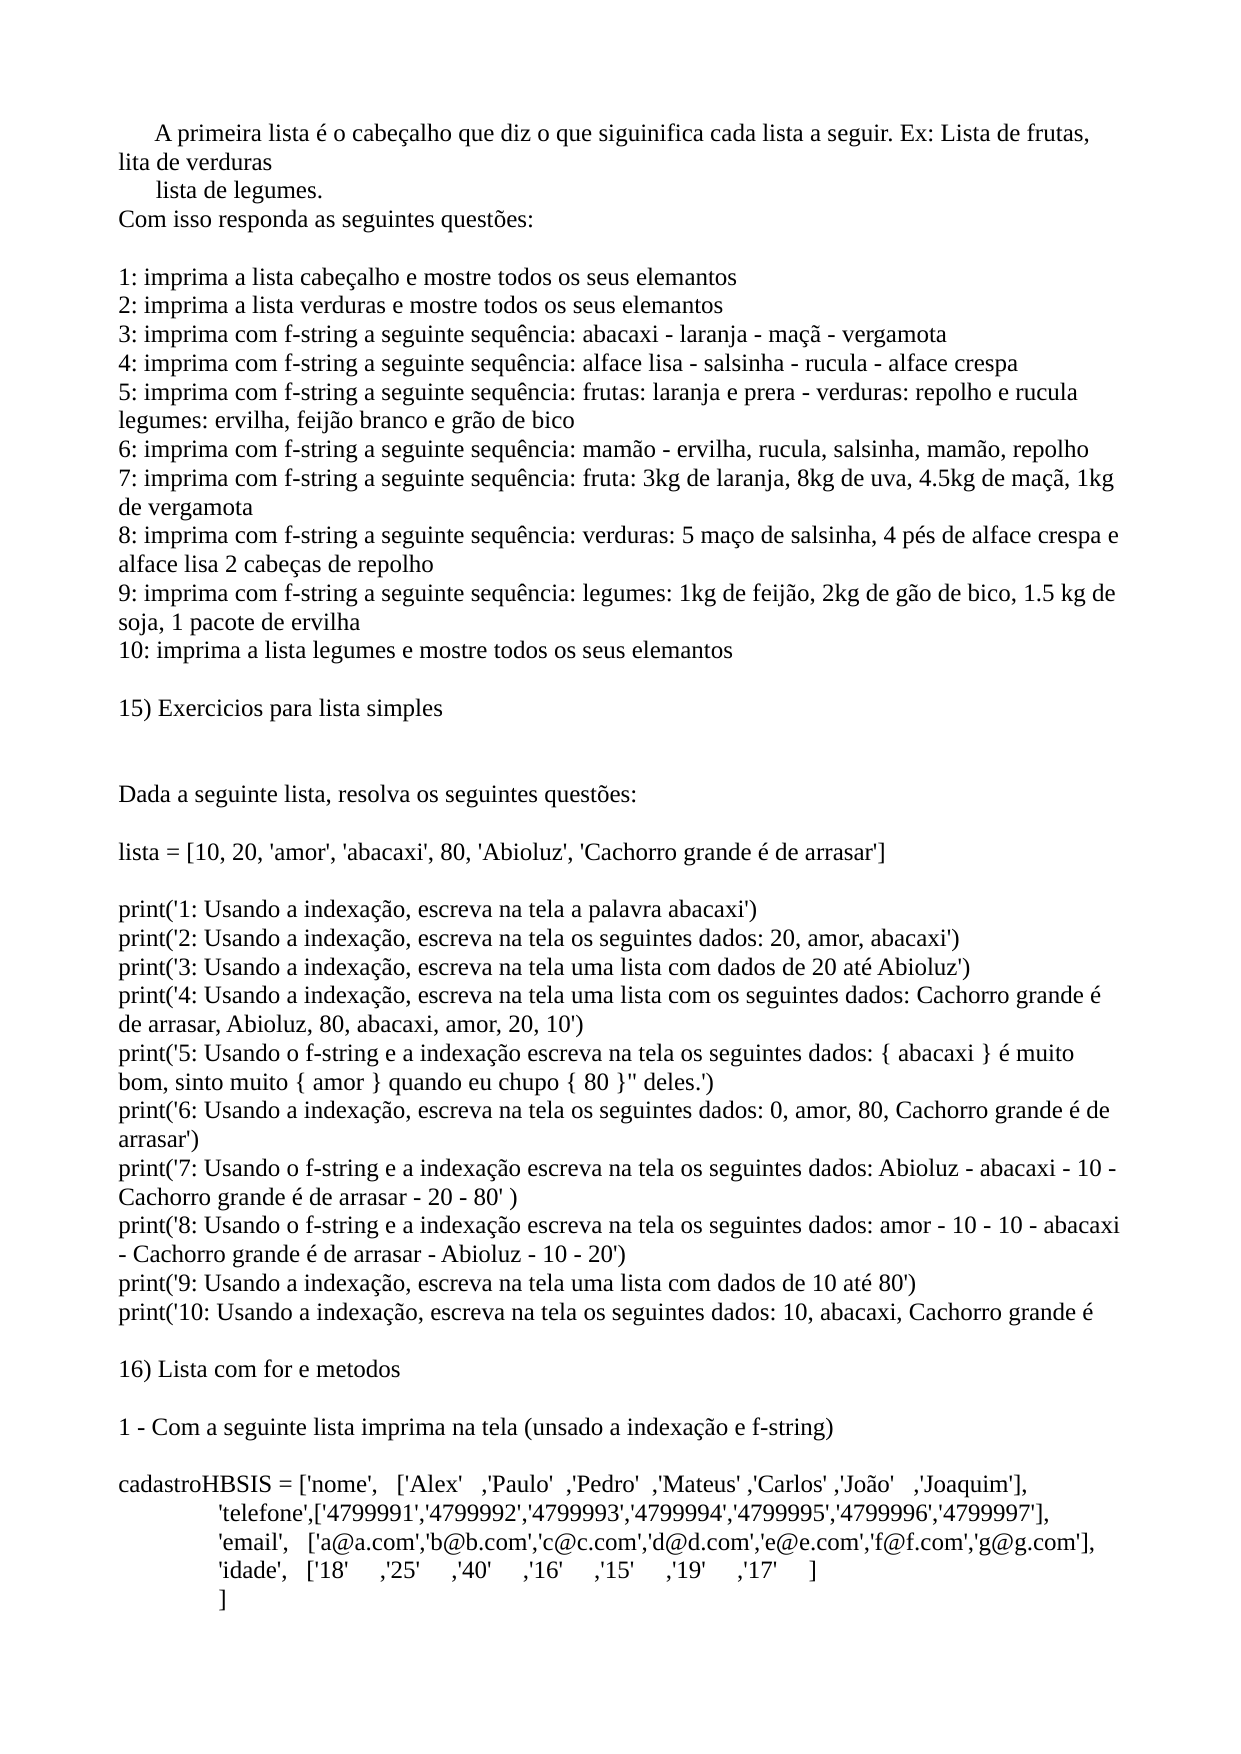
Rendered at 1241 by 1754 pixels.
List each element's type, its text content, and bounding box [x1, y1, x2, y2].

text ] [118, 1584, 1122, 1613]
text 7: imprima com f-string a seguinte sequência: fruta: 3kg de laranja, 8kg de uva, 4.5kg de maçã, 1kg de vergamota [118, 463, 1122, 521]
text 6: imprima com f-string a seguinte sequência: mamão - ervilha, rucula, salsinha, mamão, repolho [118, 434, 1122, 463]
text 'idade', ['18' ,'25' ,'40' ,'16' ,'15' ,'19' ,'17' ] [118, 1556, 1122, 1584]
text print('6: Usando a indexação, escreva na tela os seguintes dados: 0, amor, 80, Cachorro grande é de arrasar') [118, 1096, 1122, 1153]
text print('7: Usando o f-string e a indexação escreva na tela os seguintes dados: Abioluz - abacaxi - 10 - Cachorro grande é de arrasar - 20 - 80' ) [118, 1153, 1122, 1211]
text 8: imprima com f-string a seguinte sequência: verduras: 5 maço de salsinha, 4 pés de alface crespa e alface lisa 2 cabeças de repolho [118, 521, 1122, 578]
text lista de legumes. [118, 176, 1122, 204]
text print('10: Usando a indexação, escreva na tela os seguintes dados: 10, abacaxi, Cachorro grande é [118, 1297, 1122, 1326]
text lista = [10, 20, 'amor', 'abacaxi', 80, 'Abioluz', 'Cachorro grande é de arrasar'] [118, 837, 1122, 866]
text print('3: Usando a indexação, escreva na tela uma lista com dados de 20 até Abioluz') [118, 952, 1122, 981]
text 3: imprima com f-string a seguinte sequência: abacaxi - laranja - maçã - vergamota [118, 319, 1122, 348]
text 15) Exercicios para lista simples [118, 693, 1122, 722]
text 'email', ['a@a.com','b@b.com','c@c.com','d@d.com','e@e.com','f@f.com','g@g.com'], [118, 1527, 1122, 1556]
text cadastroHBSIS = ['nome', ['Alex' ,'Paulo' ,'Pedro' ,'Mateus' ,'Carlos' ,'João' ,'Joaquim'], [118, 1469, 1122, 1498]
text Com isso responda as seguintes questões: [118, 204, 1122, 233]
text print('8: Usando o f-string e a indexação escreva na tela os seguintes dados: amor - 10 - 10 - abacaxi - Cachorro grande é de arrasar - Abioluz - 10 - 20') [118, 1211, 1122, 1268]
text print('2: Usando a indexação, escreva na tela os seguintes dados: 20, amor, abacaxi') [118, 923, 1122, 952]
text 2: imprima a lista verduras e mostre todos os seus elemantos [118, 291, 1122, 319]
text A primeira lista é o cabeçalho que diz o que siguinifica cada lista a seguir. Ex: Lista de frutas, lita de verduras [118, 118, 1122, 176]
text 5: imprima com f-string a seguinte sequência: frutas: laranja e prera - verduras: repolho e rucula legumes: ervilha, feijão branco e grão de bico [118, 377, 1122, 434]
text print('4: Usando a indexação, escreva na tela uma lista com os seguintes dados: Cachorro grande é de arrasar, Abioluz, 80, abacaxi, amor, 20, 10') [118, 981, 1122, 1038]
text 9: imprima com f-string a seguinte sequência: legumes: 1kg de feijão, 2kg de gão de bico, 1.5 kg de soja, 1 pacote de ervilha [118, 578, 1122, 636]
text 'telefone',['4799991','4799992','4799993','4799994','4799995','4799996','4799997'], [118, 1498, 1122, 1527]
text print('9: Usando a indexação, escreva na tela uma lista com dados de 10 até 80') [118, 1268, 1122, 1297]
text Dada a seguinte lista, resolva os seguintes questões: [118, 779, 1122, 808]
text print('5: Usando o f-string e a indexação escreva na tela os seguintes dados: { abacaxi } é muito bom, sinto muito { amor } quando eu chupo { 80 }" deles.') [118, 1038, 1122, 1096]
text print('1: Usando a indexação, escreva na tela a palavra abacaxi') [118, 894, 1122, 923]
text 4: imprima com f-string a seguinte sequência: alface lisa - salsinha - rucula - alface crespa [118, 348, 1122, 377]
text 1 - Com a seguinte lista imprima na tela (unsado a indexação e f-string) [118, 1412, 1122, 1441]
text 1: imprima a lista cabeçalho e mostre todos os seus elemantos [118, 262, 1122, 291]
text 10: imprima a lista legumes e mostre todos os seus elemantos [118, 636, 1122, 664]
text 16) Lista com for e metodos [118, 1354, 1122, 1383]
